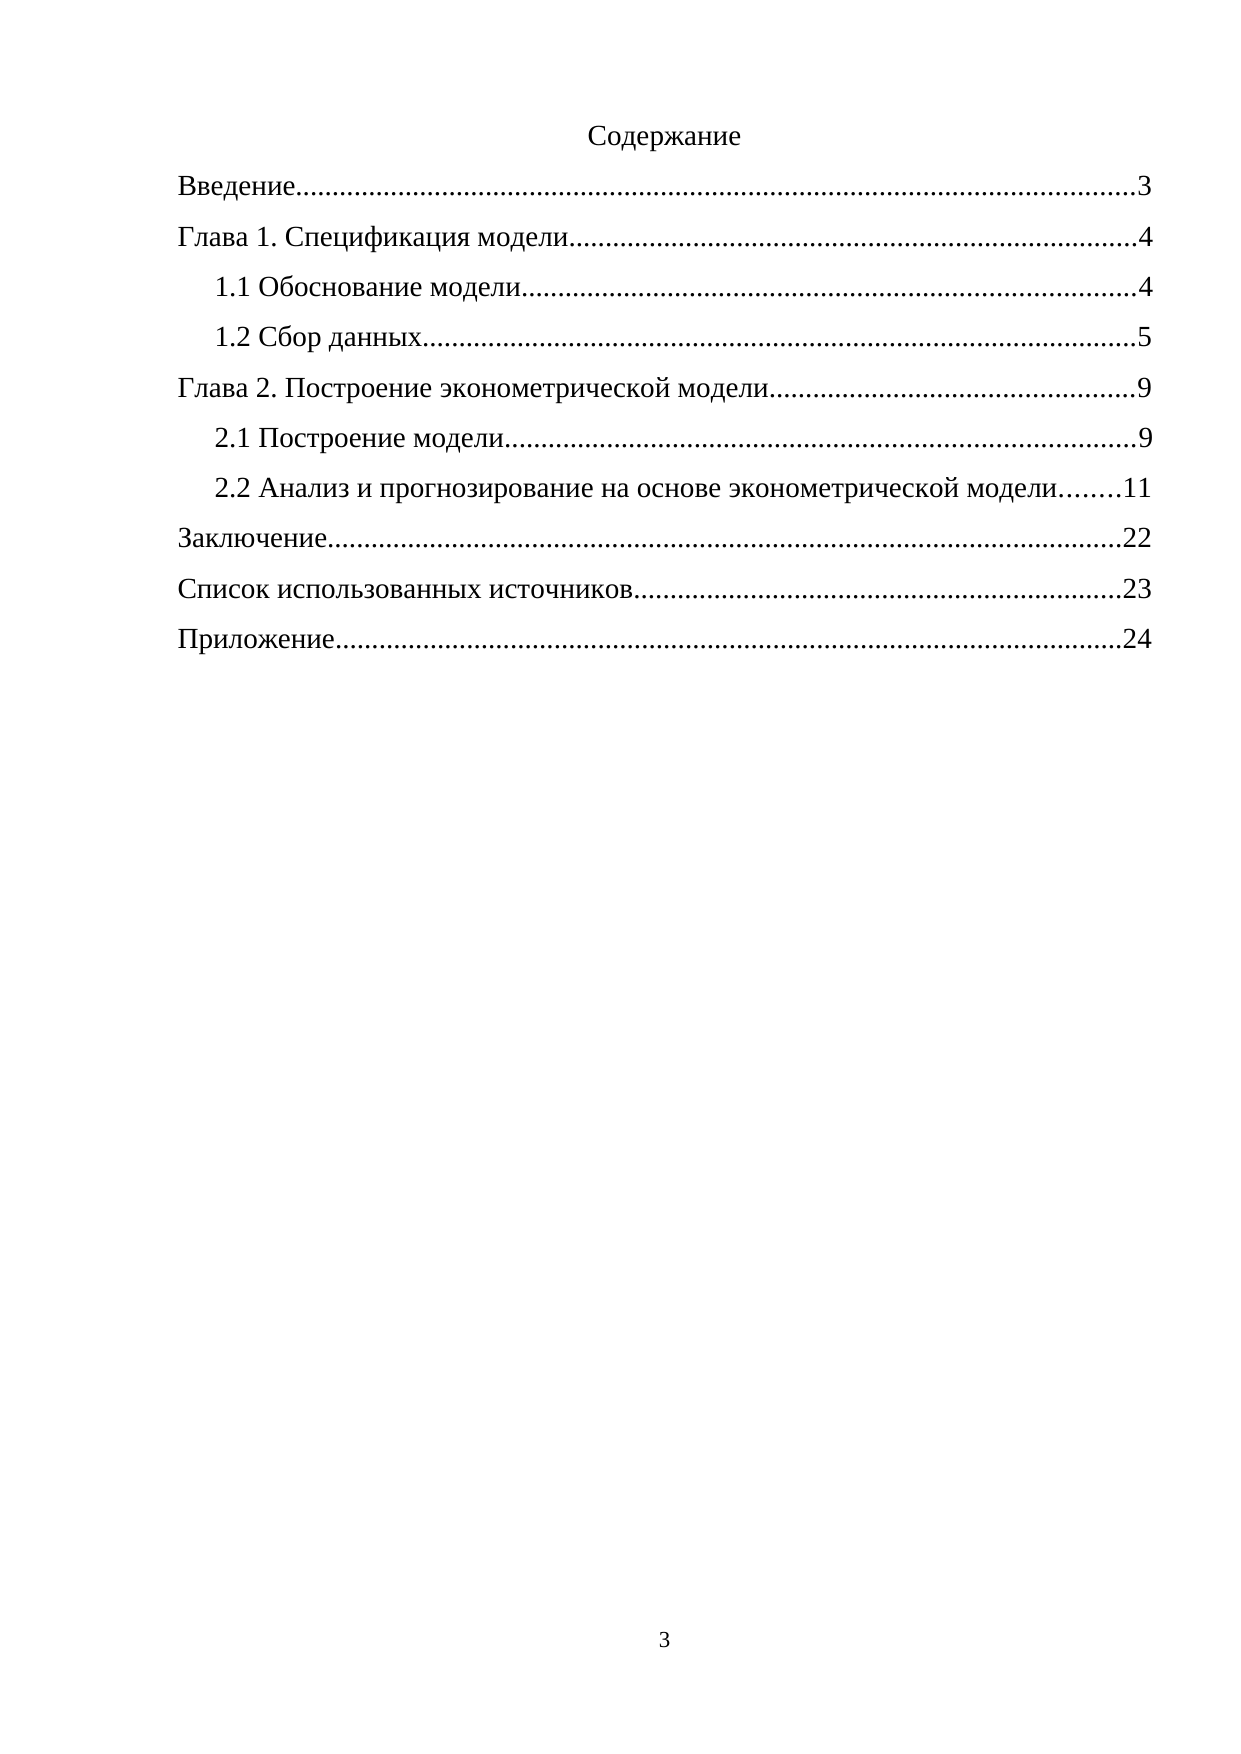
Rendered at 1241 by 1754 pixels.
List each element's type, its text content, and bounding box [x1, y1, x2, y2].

text Заключение 22 [177, 521, 1152, 554]
text 2.1 Построение модели 9 [177, 420, 1152, 453]
text Глава 1. Спецификация модели 4 [177, 219, 1152, 252]
text Приложение 24 [177, 621, 1152, 655]
text Введение 3 [177, 168, 1152, 202]
text Содержание [177, 118, 1152, 152]
text 1.1 Обоснование модели 4 [177, 269, 1152, 303]
text 1.2 Сбор данных 5 [177, 319, 1152, 353]
text Список использованных источников 23 [177, 571, 1152, 604]
text 2.2 Анализ и прогнозирование на основе эконометрической модели 11 [177, 470, 1152, 504]
text Глава 2. Построение эконометрической модели 9 [177, 370, 1152, 403]
